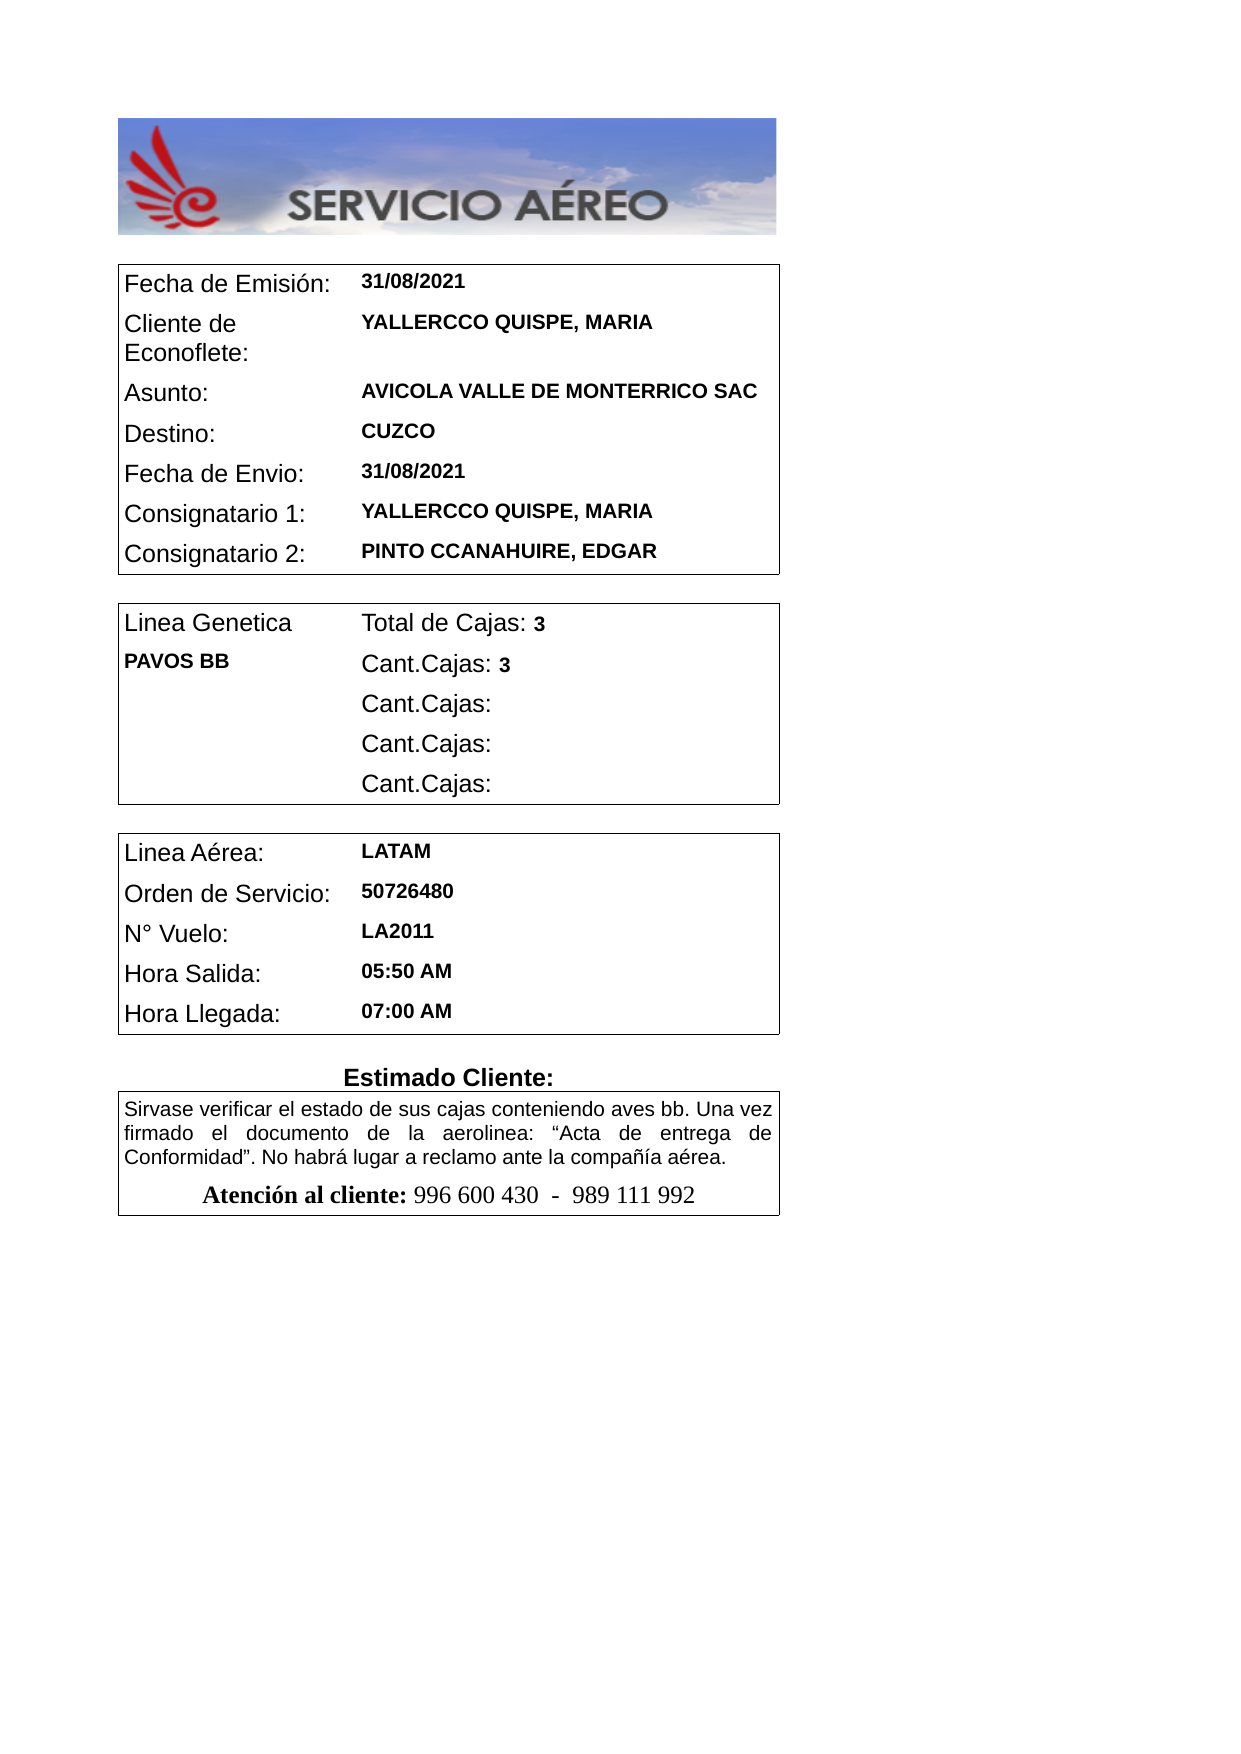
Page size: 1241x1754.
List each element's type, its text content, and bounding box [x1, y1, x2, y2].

table_cell AVICOLA VALLE DE MONTERRICO SAC [356, 373, 779, 413]
table_cell N° Vuelo: [119, 913, 356, 953]
table_cell 31/08/2021 [356, 453, 779, 493]
table_cell Atención al cliente: 996 600 430 - 989 111 992 [119, 1175, 779, 1215]
table_cell CUZCO [356, 413, 779, 453]
table_cell Cant.Cajas: [356, 723, 779, 763]
table_cell [119, 723, 356, 763]
table_cell Consignatario 2: [119, 534, 356, 574]
table_cell [356, 805, 779, 833]
table_cell Hora Salida: [119, 953, 356, 993]
table_cell Cant.Cajas: [356, 683, 779, 723]
table_cell [356, 575, 779, 603]
picture [118, 118, 777, 235]
table_cell Cant.Cajas: 3 [356, 643, 779, 683]
table_cell [119, 764, 356, 804]
table_header Fecha de Emisión: [119, 265, 356, 304]
table_header 31/08/2021 [356, 265, 779, 304]
table_cell Sirvase verificar el estado de sus cajas conteniendo aves bb. Una vez firmado el documento de la aerolinea: “Acta de entrega de Conformidad”. No habrá lugar a reclamo ante la compañía aérea. [119, 1092, 779, 1175]
table_cell [119, 683, 356, 723]
table_cell PINTO CCANAHUIRE, EDGAR [356, 534, 779, 574]
table_cell Asunto: [119, 373, 356, 413]
table_cell YALLERCCO QUISPE, MARIA [356, 304, 779, 373]
table_cell 05:50 AM [356, 953, 779, 993]
table_cell PAVOS BB [119, 643, 356, 683]
table_cell Fecha de Envio: [119, 453, 356, 493]
table_cell 07:00 AM [356, 994, 779, 1034]
table_cell Orden de Servicio: [119, 873, 356, 913]
table_cell Destino: [119, 413, 356, 453]
table_cell [118, 805, 356, 833]
table_cell Cliente de Econoflete: [119, 304, 356, 373]
table_cell Cant.Cajas: [356, 764, 779, 804]
table_cell Consignatario 1: [119, 493, 356, 533]
table_cell Hora Llegada: [119, 994, 356, 1034]
table_cell LA2011 [356, 913, 779, 953]
table_cell 50726480 [356, 873, 779, 913]
table_cell [118, 575, 356, 603]
table_cell Linea Aérea: [119, 834, 356, 873]
table_cell Estimado Cliente: [118, 1035, 779, 1091]
table_cell Linea Genetica [119, 604, 356, 643]
table_cell LATAM [356, 834, 779, 873]
table_cell YALLERCCO QUISPE, MARIA [356, 493, 779, 533]
table_cell Total de Cajas: 3 [356, 604, 779, 643]
